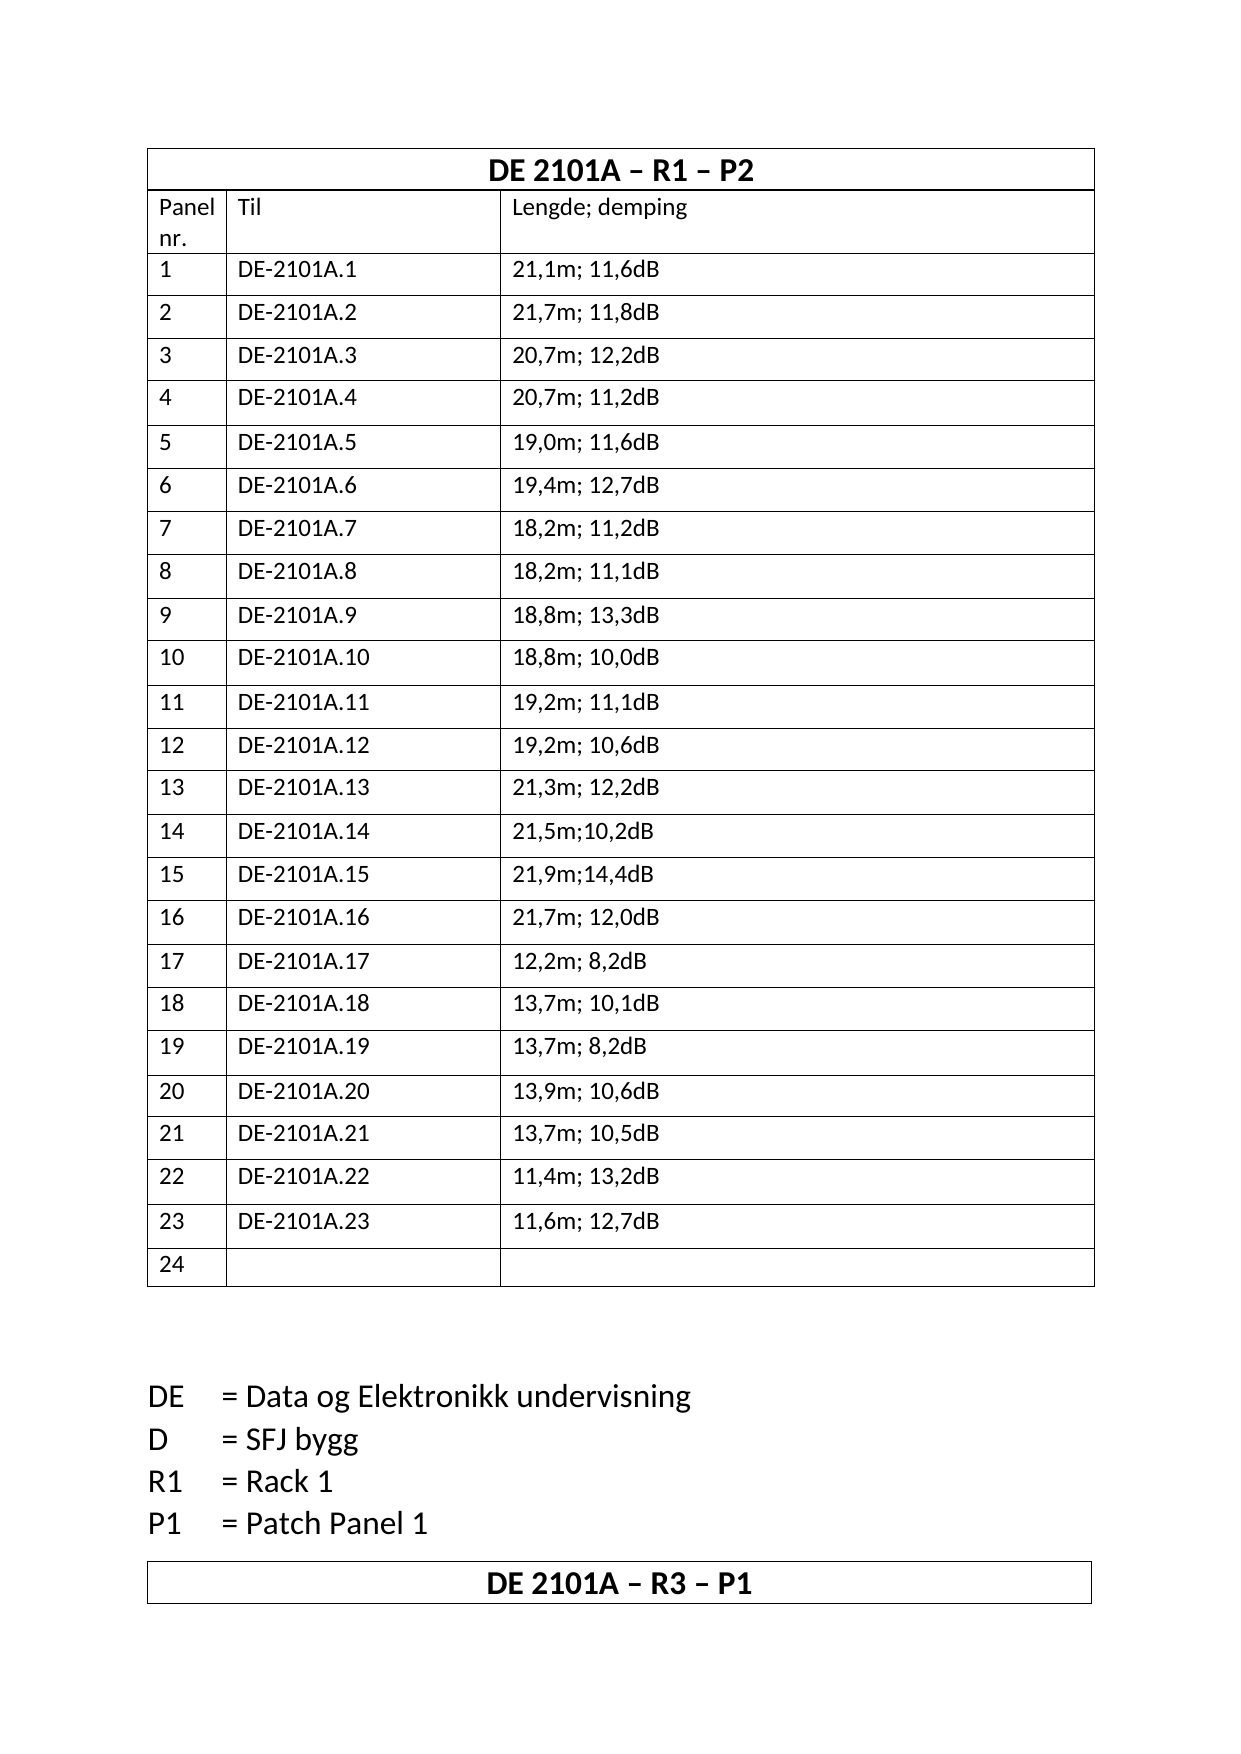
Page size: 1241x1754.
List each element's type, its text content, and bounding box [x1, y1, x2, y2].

table_header Til [227, 191, 500, 252]
table_cell 18,8m; 10,0dB [501, 641, 1094, 685]
table_cell DE-2101A.7 [227, 512, 500, 554]
table_cell 19,2m; 10,6dB [501, 729, 1094, 770]
table_cell 16 [148, 901, 226, 944]
table_cell 5 [148, 426, 226, 468]
table_cell 11 [148, 686, 226, 728]
table_cell 20,7m; 12,2dB [501, 339, 1094, 380]
table_cell DE-2101A.12 [227, 729, 500, 770]
table_cell 23 [148, 1205, 226, 1247]
table_cell 20 [148, 1076, 226, 1116]
table_cell 13,7m; 10,1dB [501, 988, 1094, 1029]
table_cell DE-2101A.17 [227, 945, 500, 987]
table_cell DE-2101A.20 [227, 1076, 500, 1116]
table_cell 11,6m; 12,7dB [501, 1205, 1094, 1247]
table_cell DE-2101A.6 [227, 469, 500, 511]
table_cell 24 [148, 1249, 226, 1286]
table_cell 8 [148, 555, 226, 598]
table_cell 13,9m; 10,6dB [501, 1076, 1094, 1116]
table_cell 13,7m; 8,2dB [501, 1031, 1094, 1074]
table_cell DE-2101A.1 [227, 254, 500, 295]
table_cell DE-2101A.18 [227, 988, 500, 1029]
table_cell [501, 1249, 1094, 1286]
table_cell 21,7m; 12,0dB [501, 901, 1094, 944]
table_cell 14 [148, 815, 226, 857]
table_cell 12,2m; 8,2dB [501, 945, 1094, 987]
table_header Lengde; demping [501, 191, 1094, 252]
table_header Panel nr. [148, 191, 226, 252]
table_cell 19 [148, 1031, 226, 1074]
table_cell DE-2101A.21 [227, 1117, 500, 1159]
table_cell DE-2101A.13 [227, 771, 500, 814]
table_cell DE-2101A.9 [227, 599, 500, 640]
table_cell 21,5m;10,2dB [501, 815, 1094, 857]
table_cell DE-2101A.3 [227, 339, 500, 380]
table_header DE 2101A – R1 – P2 [148, 149, 1094, 189]
table_cell DE-2101A.10 [227, 641, 500, 685]
table_cell 19,0m; 11,6dB [501, 426, 1094, 468]
table_cell 21,7m; 11,8dB [501, 296, 1094, 338]
table_cell 21 [148, 1117, 226, 1159]
table_cell 4 [148, 381, 226, 425]
table_cell 19,4m; 12,7dB [501, 469, 1094, 511]
table_cell 6 [148, 469, 226, 511]
table_cell DE-2101A.19 [227, 1031, 500, 1074]
table_header DE 2101A – R3 – P1 [148, 1562, 1091, 1603]
table_cell DE-2101A.14 [227, 815, 500, 857]
table_cell 18 [148, 988, 226, 1029]
table_cell DE-2101A.22 [227, 1160, 500, 1204]
table_cell DE-2101A.23 [227, 1205, 500, 1247]
text DE = Data og Elektronikk undervisning D = SFJ bygg R1 = Rack 1 P1 = Patch Panel 1 [148, 1333, 1093, 1543]
table_cell 18,2m; 11,2dB [501, 512, 1094, 554]
table_cell 22 [148, 1160, 226, 1204]
table_cell 13,7m; 10,5dB [501, 1117, 1094, 1159]
table_cell 21,3m; 12,2dB [501, 771, 1094, 814]
table_cell DE-2101A.11 [227, 686, 500, 728]
table_cell 15 [148, 858, 226, 900]
table_cell DE-2101A.4 [227, 381, 500, 425]
table_cell 19,2m; 11,1dB [501, 686, 1094, 728]
table_cell 9 [148, 599, 226, 640]
table_cell 2 [148, 296, 226, 338]
table_cell 3 [148, 339, 226, 380]
table_cell 21,1m; 11,6dB [501, 254, 1094, 295]
table_cell [227, 1249, 500, 1286]
table_cell DE-2101A.15 [227, 858, 500, 900]
table_cell DE-2101A.16 [227, 901, 500, 944]
table_cell DE-2101A.2 [227, 296, 500, 338]
table_cell 12 [148, 729, 226, 770]
table_cell 11,4m; 13,2dB [501, 1160, 1094, 1204]
table_cell 10 [148, 641, 226, 685]
table_cell 13 [148, 771, 226, 814]
table_cell 18,8m; 13,3dB [501, 599, 1094, 640]
table_cell 1 [148, 254, 226, 295]
table_cell DE-2101A.5 [227, 426, 500, 468]
table_cell 20,7m; 11,2dB [501, 381, 1094, 425]
table_cell 21,9m;14,4dB [501, 858, 1094, 900]
table_cell 18,2m; 11,1dB [501, 555, 1094, 598]
table_cell DE-2101A.8 [227, 555, 500, 598]
table_cell 17 [148, 945, 226, 987]
table_cell 7 [148, 512, 226, 554]
